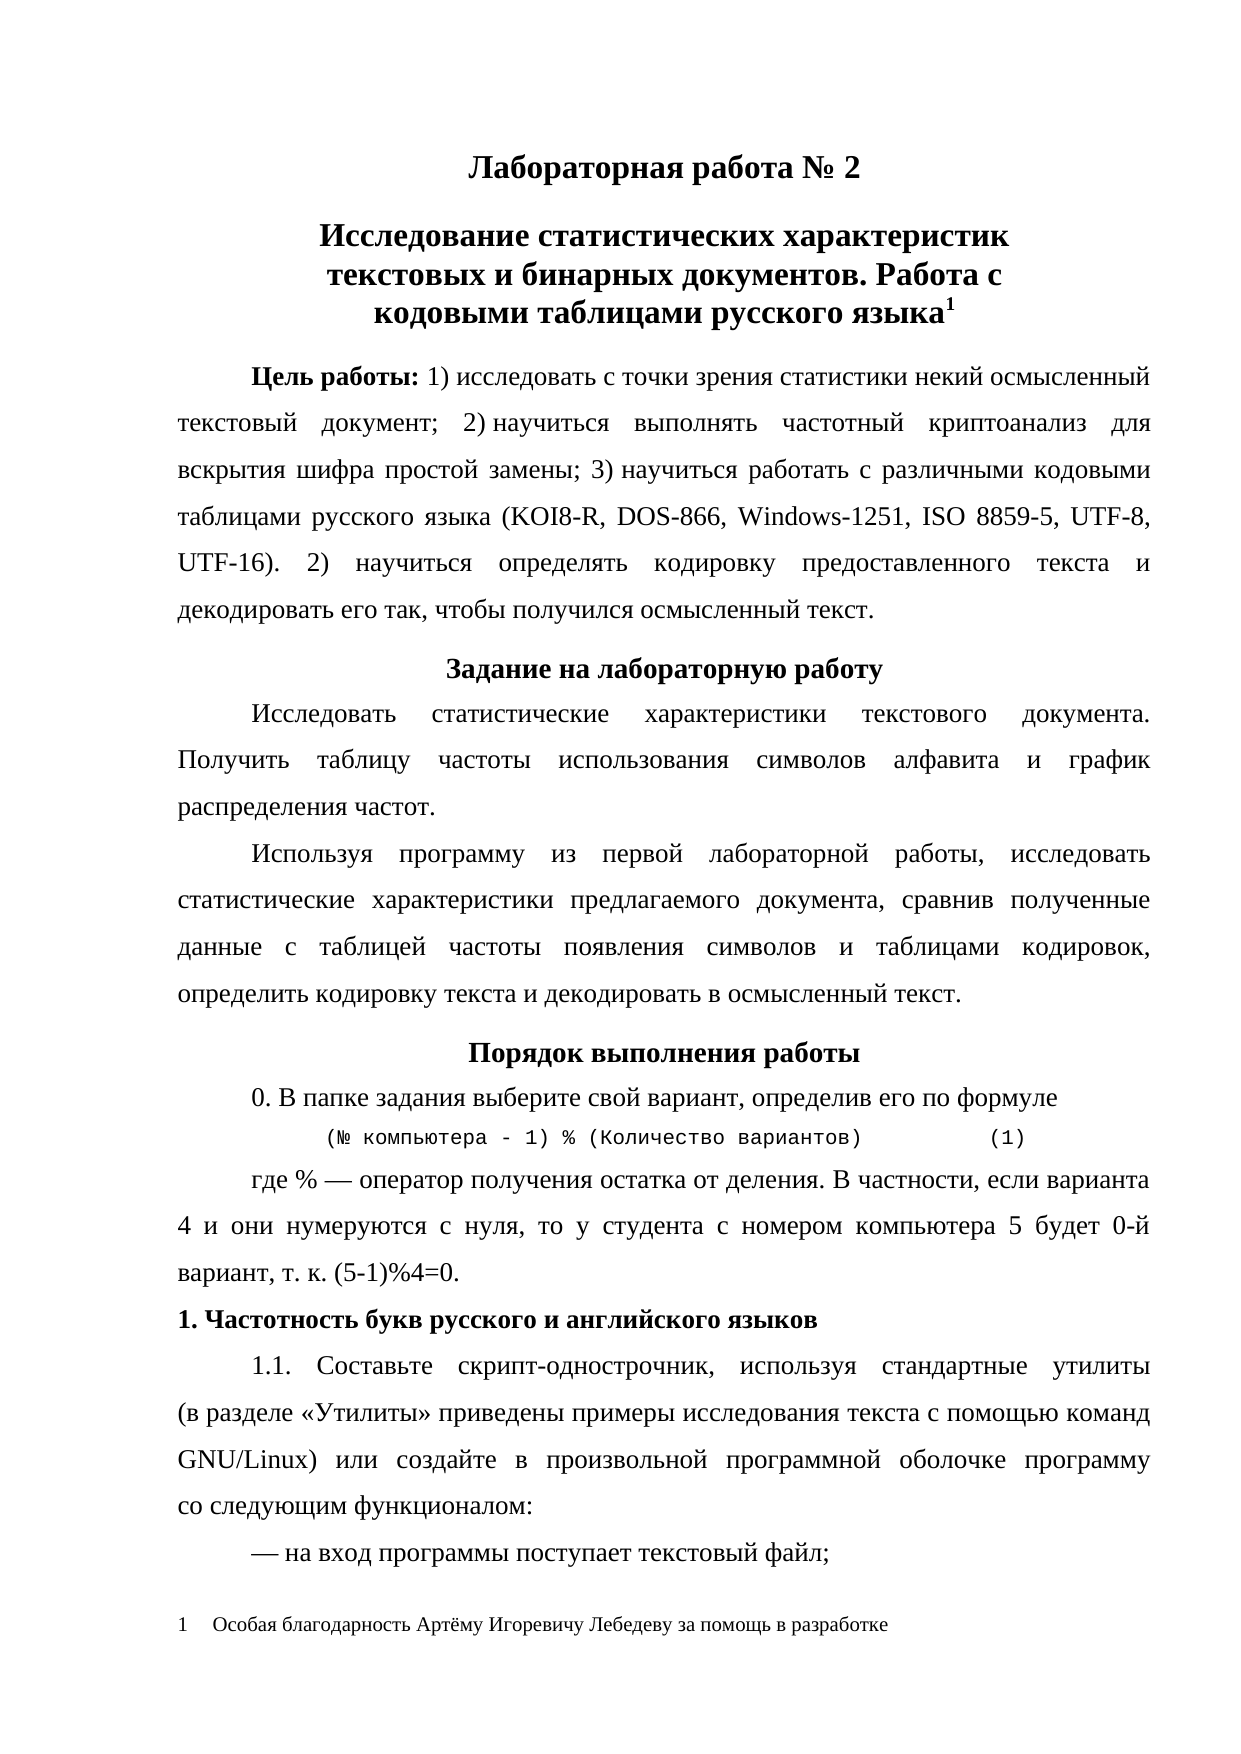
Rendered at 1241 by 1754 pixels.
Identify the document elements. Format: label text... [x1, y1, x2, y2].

text Исследовать статистические характеристики текстового документа. Получить таблицу частоты использования символов алфавита и график распределения частот. [177, 697, 1152, 821]
text — на вход программы поступает текстовый файл; [177, 1536, 1152, 1567]
text Цель работы: 1) исследовать с точки зрения статистики некий осмысленный текстовый документ; 2) научиться выполнять частотный криптоанализ для вскрытия шифра простой замены; 3) научиться работать с различными кодовыми таблицами русского языка (KOI8-R, DOS-866, Windows-1251, ISO 8859-5, UTF-8, UTF-16). 2) научиться определять кодировку предоставленного текста и декодировать его так, чтобы получился осмысленный текст. [177, 360, 1152, 624]
text (№ компьютера - 1) % (Количество вариантов) (1) [325, 1127, 1152, 1151]
subtitle 1. Частотность букв русского и английского языков [177, 1303, 1152, 1334]
text Используя программу из первой лабораторной работы, исследовать статистические характеристики предлагаемого документа, сравнив полученные данные с таблицей частоты появления символов и таблицами кодировок, определить кодировку текста и декодировать в осмысленный текст. [177, 837, 1152, 1008]
text 1.1. Составьте скрипт-однострочник, используя стандартные утилиты (в разделе «Утилиты» приведены примеры исследования текста с помощью команд GNU/Linux) или создайте в произвольной программной оболочке программу со следующим функционалом: [177, 1349, 1152, 1521]
text 0. В папке задания выберите свой вариант, определив его по формуле [177, 1081, 1152, 1112]
subtitle Порядок выполнения работы [177, 1035, 1152, 1069]
subtitle Лабораторная работа № 2 [251, 148, 1078, 186]
subtitle Исследование статистических характеристик текстовых и бинарных документов. Работа с кодовыми таблицами русского языка [251, 215, 1078, 330]
text где % — оператор получения остатка от деления. В частности, если варианта 4 и они нумеруются с нуля, то у студента с номером компьютера 5 будет 0-й вариант, т. к. (5-1)%4=0. [177, 1163, 1152, 1287]
subtitle Задание на лабораторную работу [177, 652, 1152, 685]
text Особая благодарность Артёму Игоревичу Лебедеву за помощь в разработке [177, 1612, 1152, 1636]
